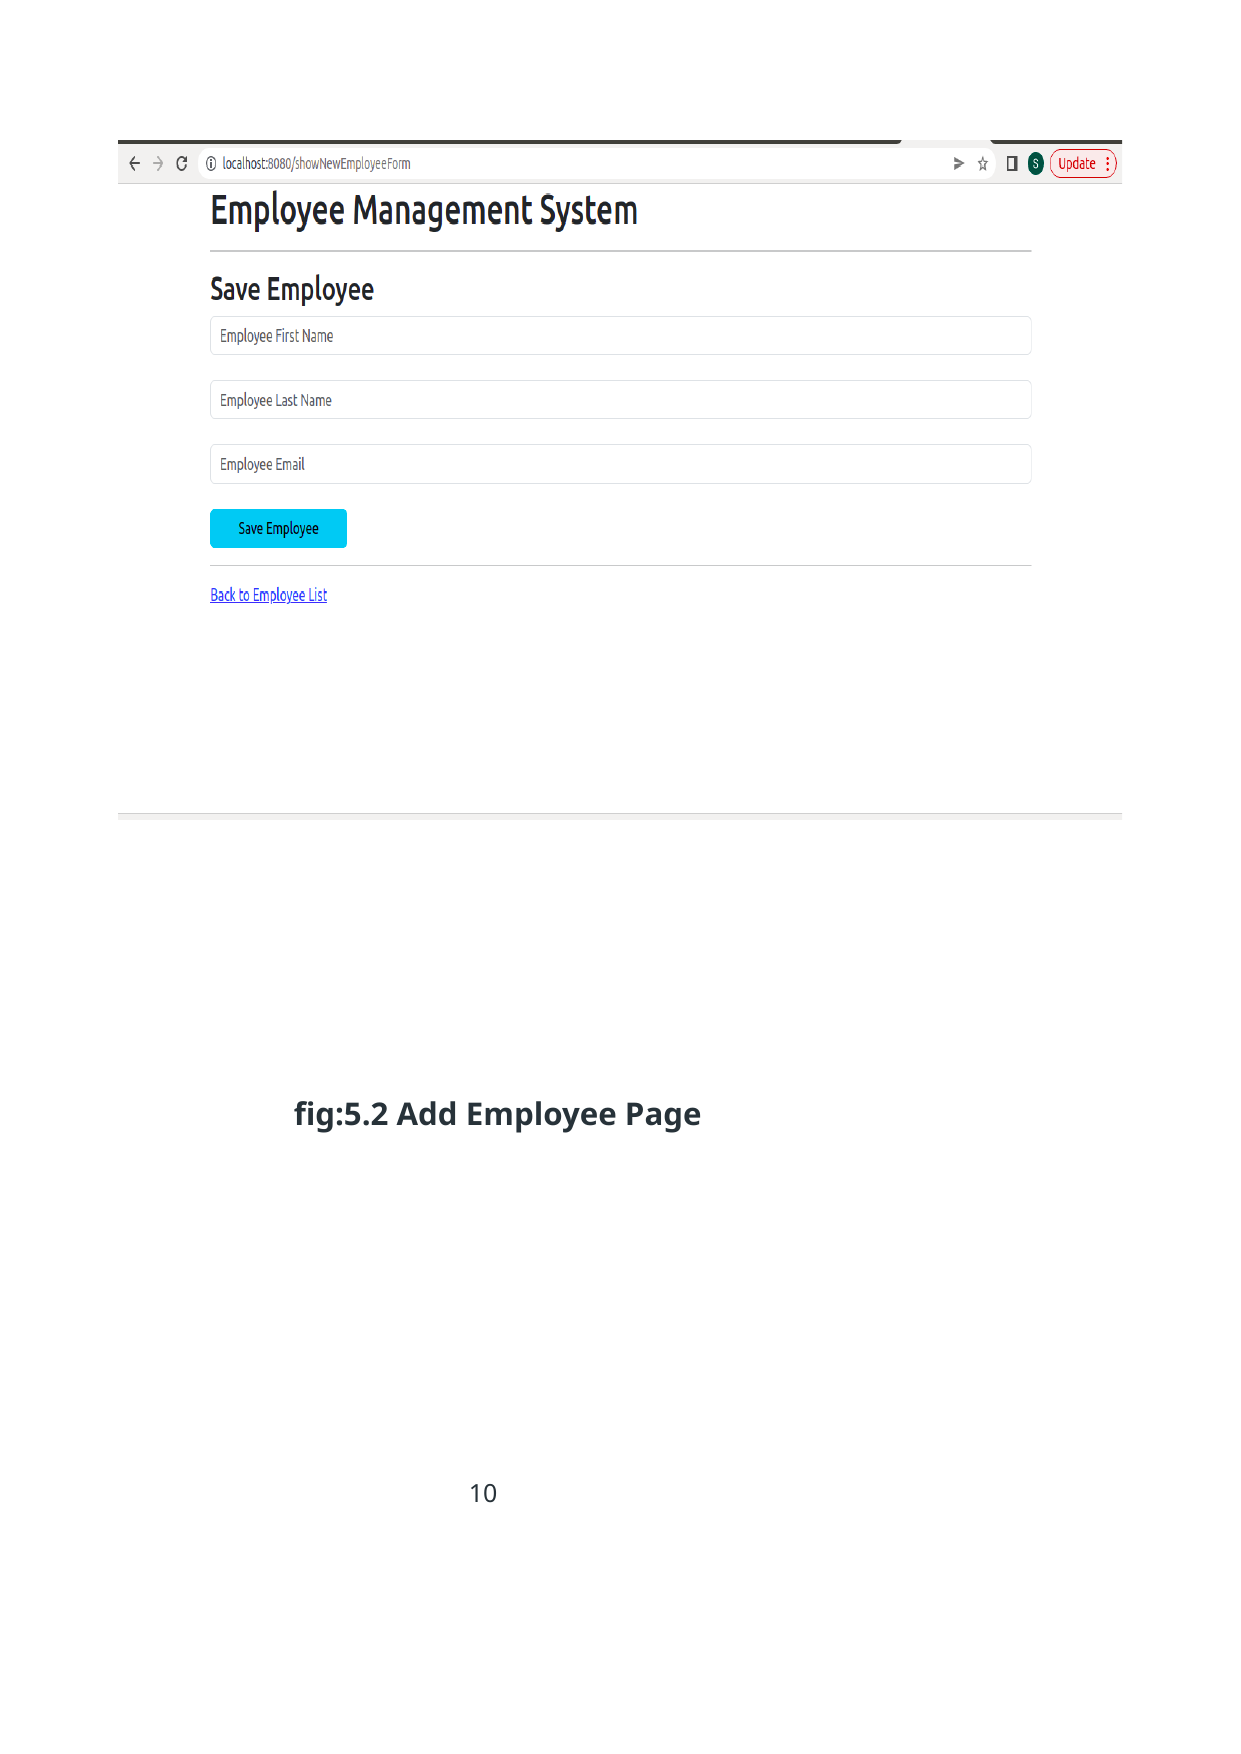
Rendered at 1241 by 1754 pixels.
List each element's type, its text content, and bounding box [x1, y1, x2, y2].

picture [118, 140, 1123, 820]
text 10 [118, 1476, 1122, 1510]
text fig:5.2 Add Employee Page [118, 1092, 1122, 1135]
